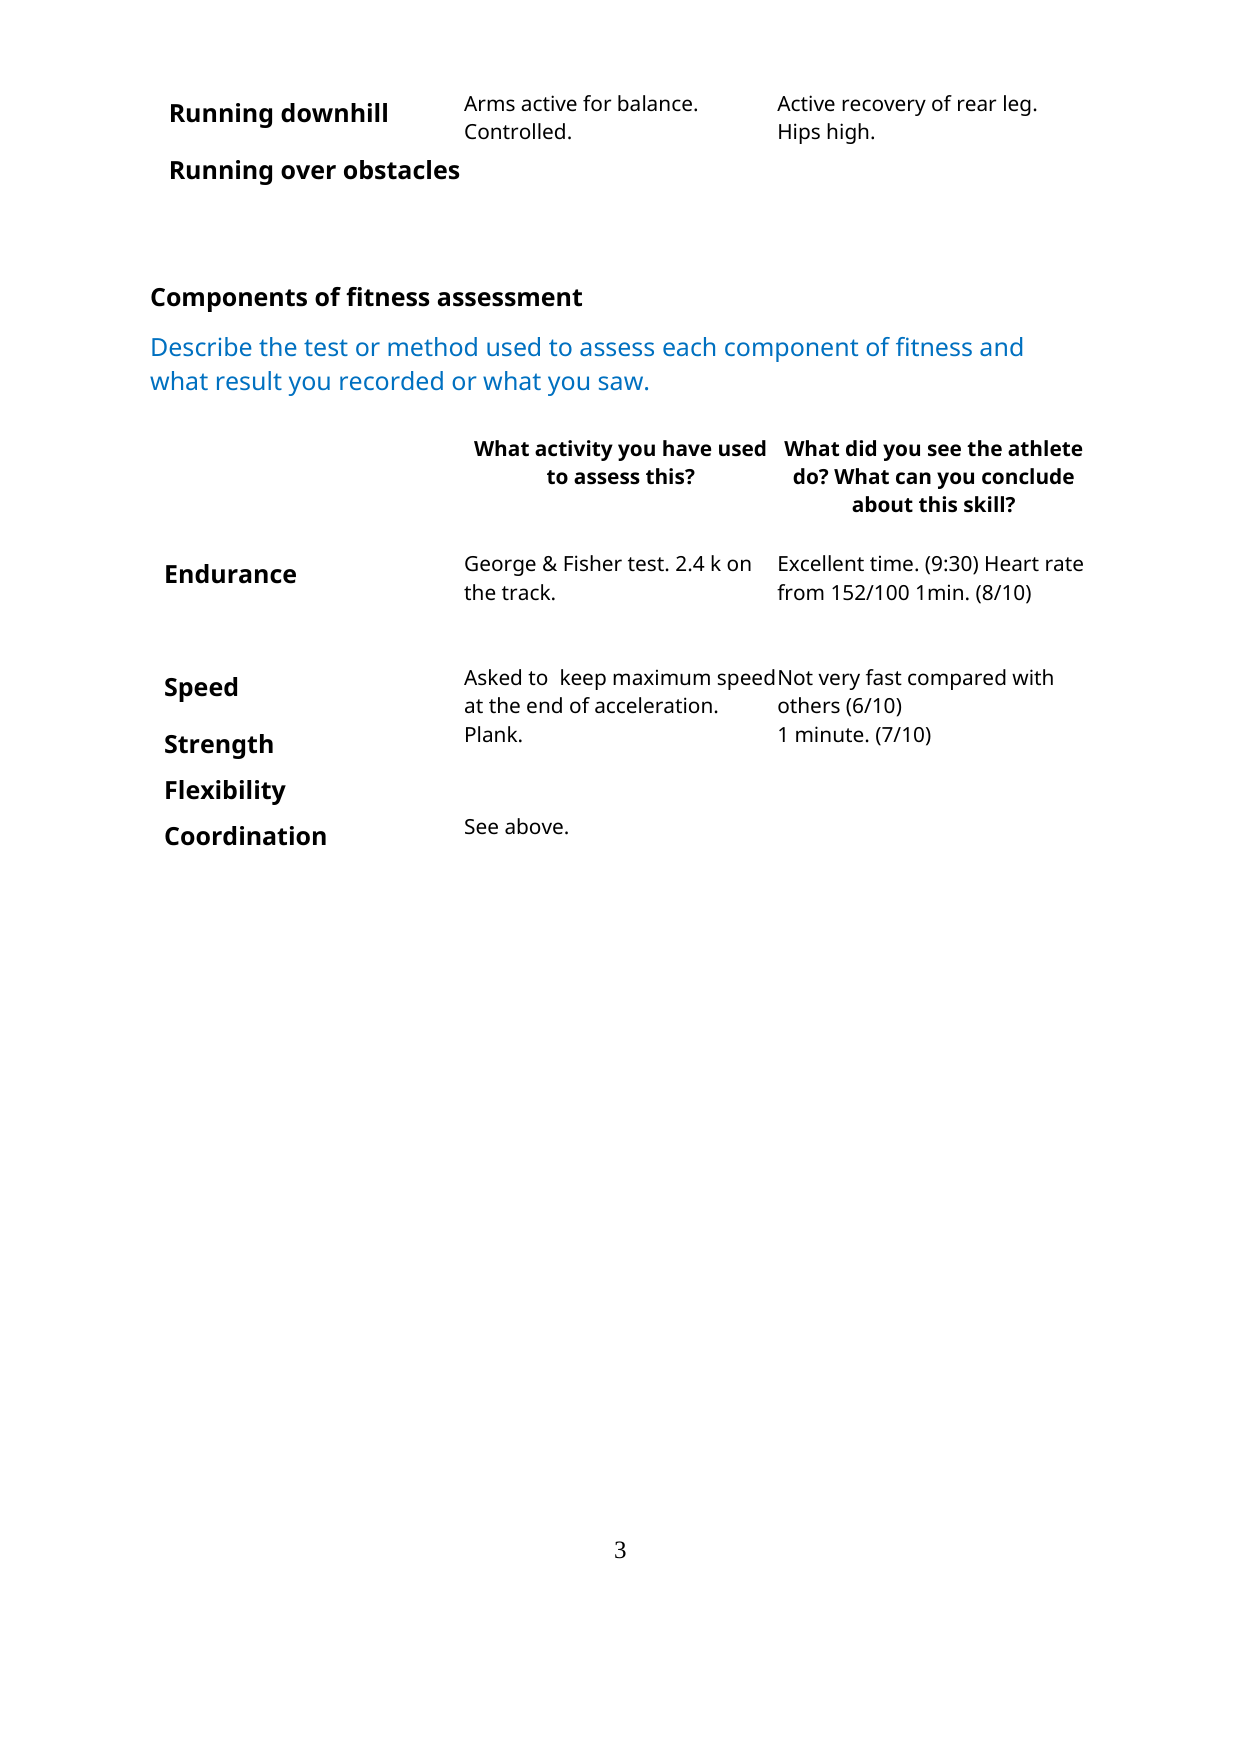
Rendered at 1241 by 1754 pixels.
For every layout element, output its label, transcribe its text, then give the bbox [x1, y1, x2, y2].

table_header What activity you have used to assess this? [464, 421, 777, 549]
table_cell [777, 146, 1090, 191]
table_cell Not very fast compared with others (6/10) [777, 663, 1090, 720]
table_cell Strength [151, 720, 464, 766]
table_cell [464, 146, 777, 191]
table_cell [777, 812, 1090, 858]
table_cell Flexibility [151, 766, 464, 812]
table_cell Active recovery of rear leg. Hips high. [777, 89, 1090, 146]
table_cell [777, 766, 1090, 812]
table_header What did you see the athlete do? What can you conclude about this skill? [777, 421, 1090, 549]
table_cell Speed [151, 663, 464, 720]
table_cell Endurance [151, 549, 464, 663]
table_cell Running downhill [151, 89, 464, 146]
table_cell 1 minute. (7/10) [777, 720, 1090, 766]
table_cell Coordination [151, 812, 464, 858]
text Describe the test or method used to assess each component of fitness and what result you recorded or what you saw. [150, 330, 1083, 398]
table_cell George & Fisher test. 2.4 k on the track. [464, 549, 777, 663]
table_header [151, 421, 464, 549]
table_cell Asked to keep maximum speed at the end of acceleration. [464, 663, 777, 720]
text Components of fitness assessment [150, 280, 1090, 314]
table_cell Running over obstacles [151, 146, 464, 191]
table_cell See above. [464, 812, 777, 858]
table_cell Arms active for balance. Controlled. [464, 89, 777, 146]
table_cell [464, 766, 777, 812]
table_cell Plank. [464, 720, 777, 766]
table_cell Excellent time. (9:30) Heart rate from 152/100 1min. (8/10) [777, 549, 1090, 663]
